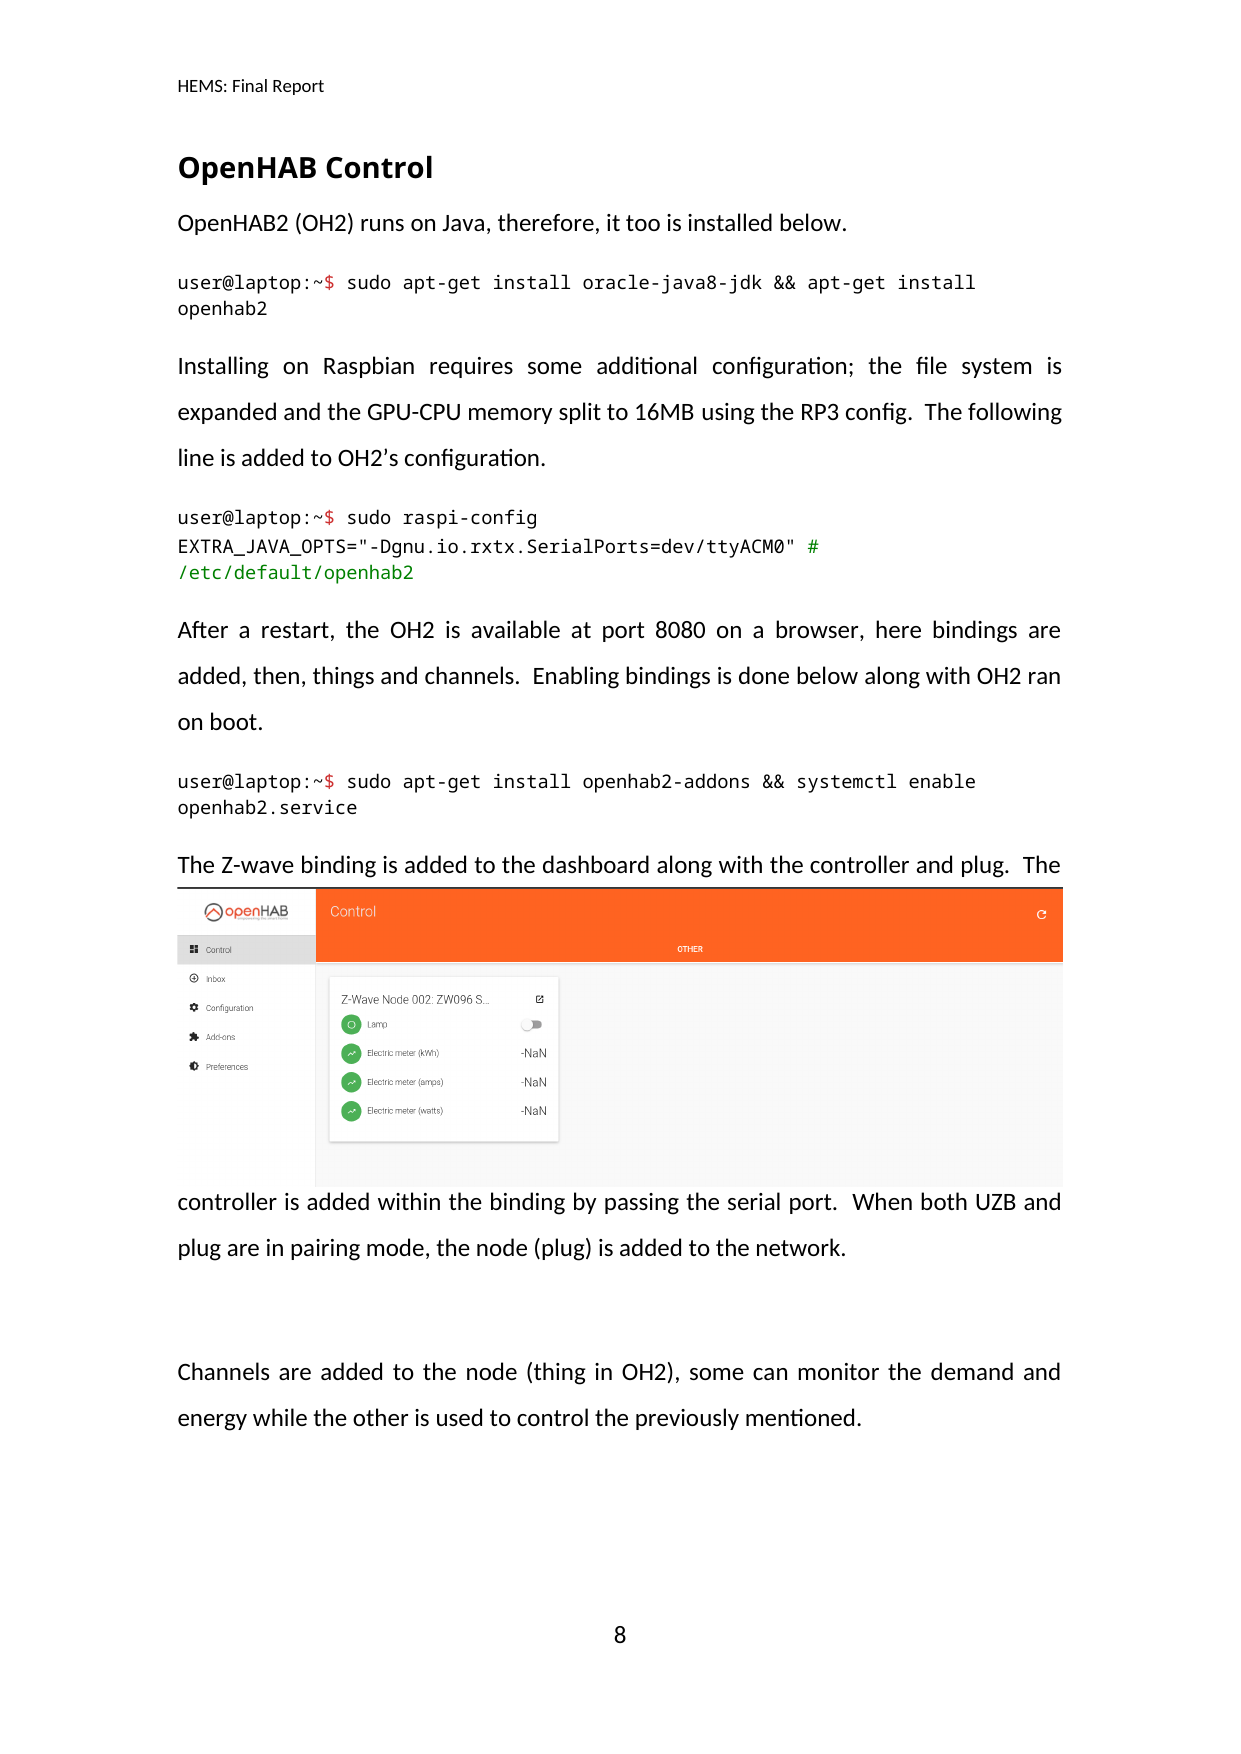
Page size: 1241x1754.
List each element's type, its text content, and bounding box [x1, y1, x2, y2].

subtitle EXTRA_JAVA_OPTS="-Dgnu.io.rxtx.SerialPorts=dev/ttyACM0" # /etc/default/openhab2 [177, 534, 1063, 585]
subtitle user@laptop:~$ sudo apt-get install openhab2-addons && systemctl enable openhab2.service [177, 768, 1063, 819]
text After a restart, the OH2 is available at port 8080 on a browser, here bindings are added, then, things and channels. Enabling bindings is done below along with OH2 ran on boot. [177, 614, 1063, 737]
text The Z-wave binding is added to the dashboard along with the controller and plug. The [177, 849, 1063, 887]
text controller is added within the binding by passing the serial port. When both UZB and plug are in pairing mode, the node (plug) is added to the network. [177, 1187, 1063, 1262]
text Installing on Raspbian requires some additional configuration; the file system is expanded and the GPU-CPU memory split to 16MB using the RP3 config. The following line is added to OH2’s configuration. [177, 350, 1063, 472]
subtitle user@laptop:~$ sudo raspi-config [177, 504, 1063, 530]
picture [177, 887, 1063, 1187]
text OpenHAB2 (OH2) runs on Java, therefore, it too is installed below. [177, 207, 1063, 238]
subtitle user@laptop:~$ sudo apt-get install oracle-java8-jdk && apt-get install openhab2 [177, 269, 1063, 321]
subtitle OpenHAB Control [177, 148, 1063, 187]
text Channels are added to the node (thing in OH2), some can monitor the demand and energy while the other is used to control the previously mentioned. [177, 1357, 1063, 1433]
